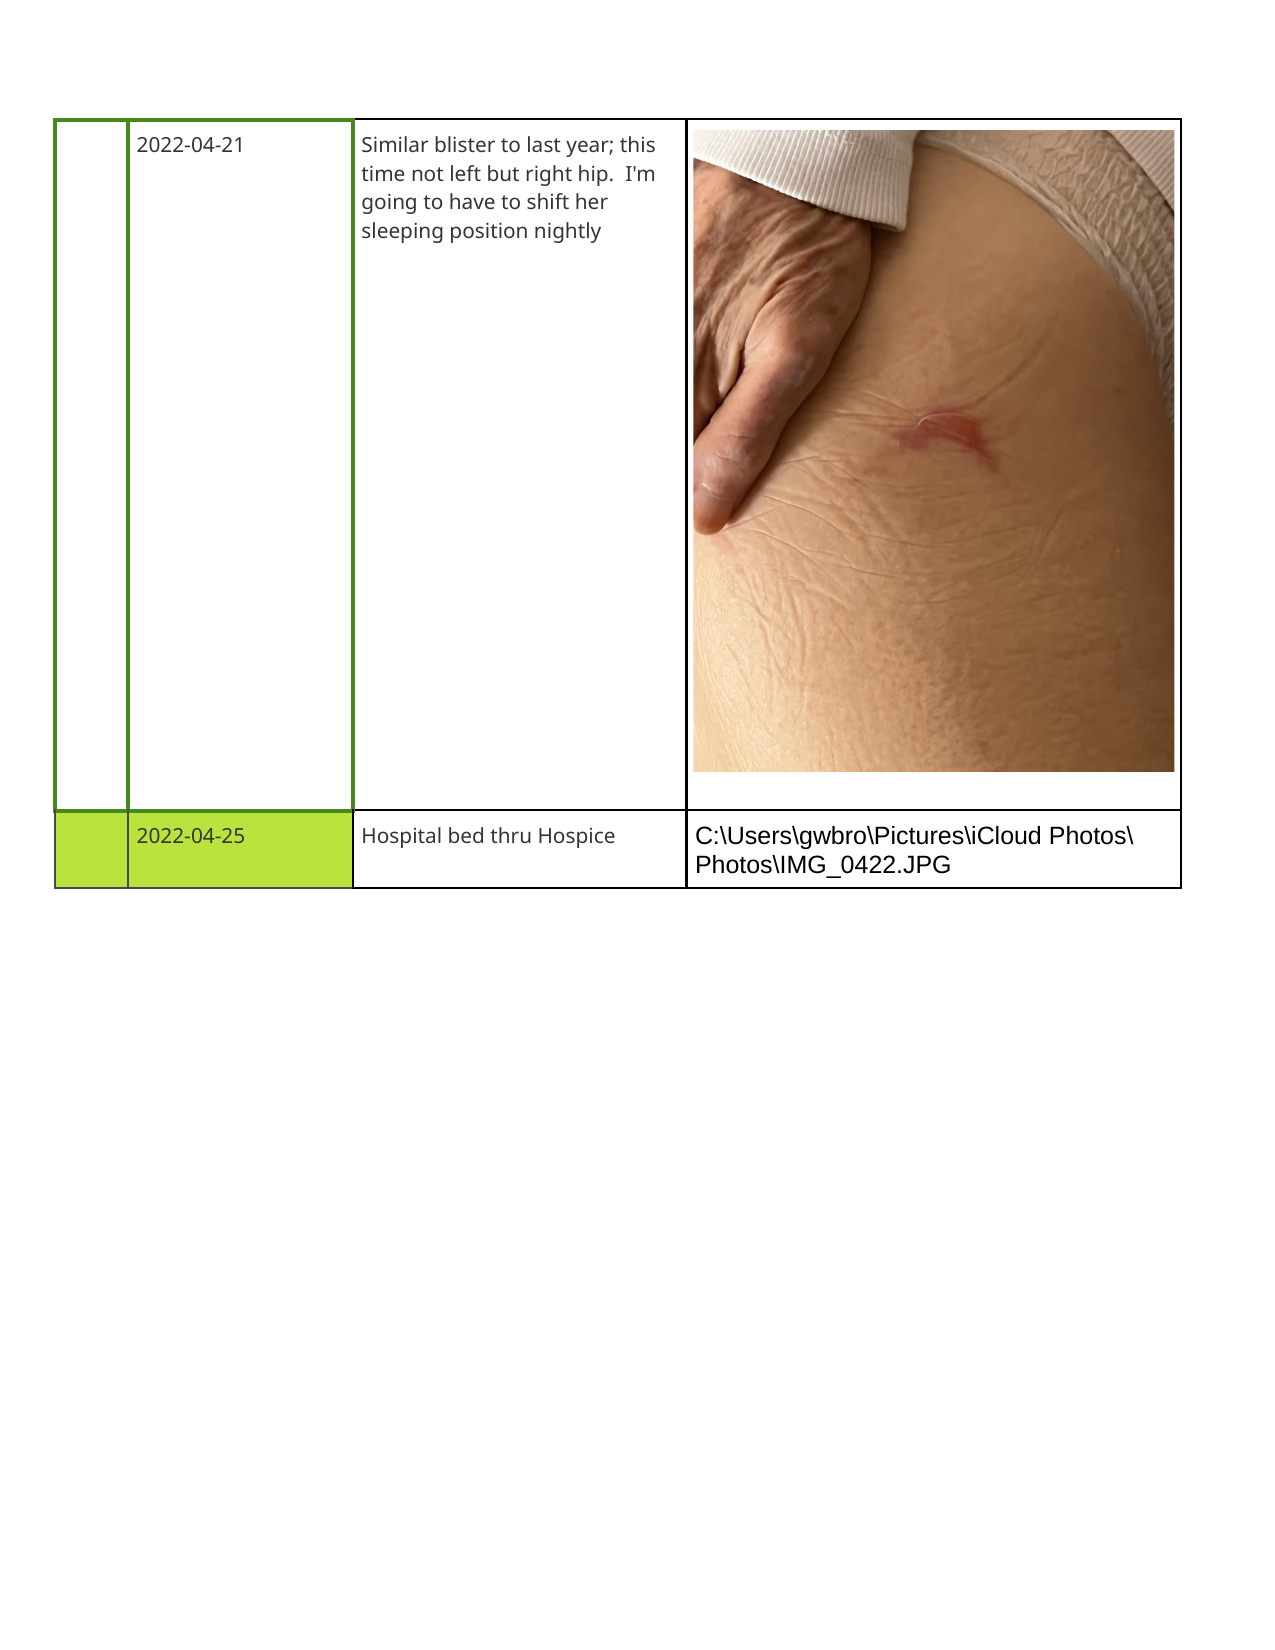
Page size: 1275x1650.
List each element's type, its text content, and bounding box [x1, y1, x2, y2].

table_cell [688, 120, 1180, 809]
table_cell [56, 813, 127, 887]
table_cell 2022-04-25 [129, 813, 352, 887]
table_cell Hospital bed thru Hospice [354, 811, 685, 887]
table_cell Similar blister to last year; this time not left but right hip. I'm going to have to shift her sleeping position nightly [355, 120, 685, 809]
table_cell C:\Users\gwbro\Pictures\iCloud Photos\Photos\IMG_0422.JPG [688, 811, 1180, 887]
table_cell 2022-04-21 [130, 122, 351, 809]
table_cell [57, 122, 126, 809]
picture [693, 130, 1175, 772]
